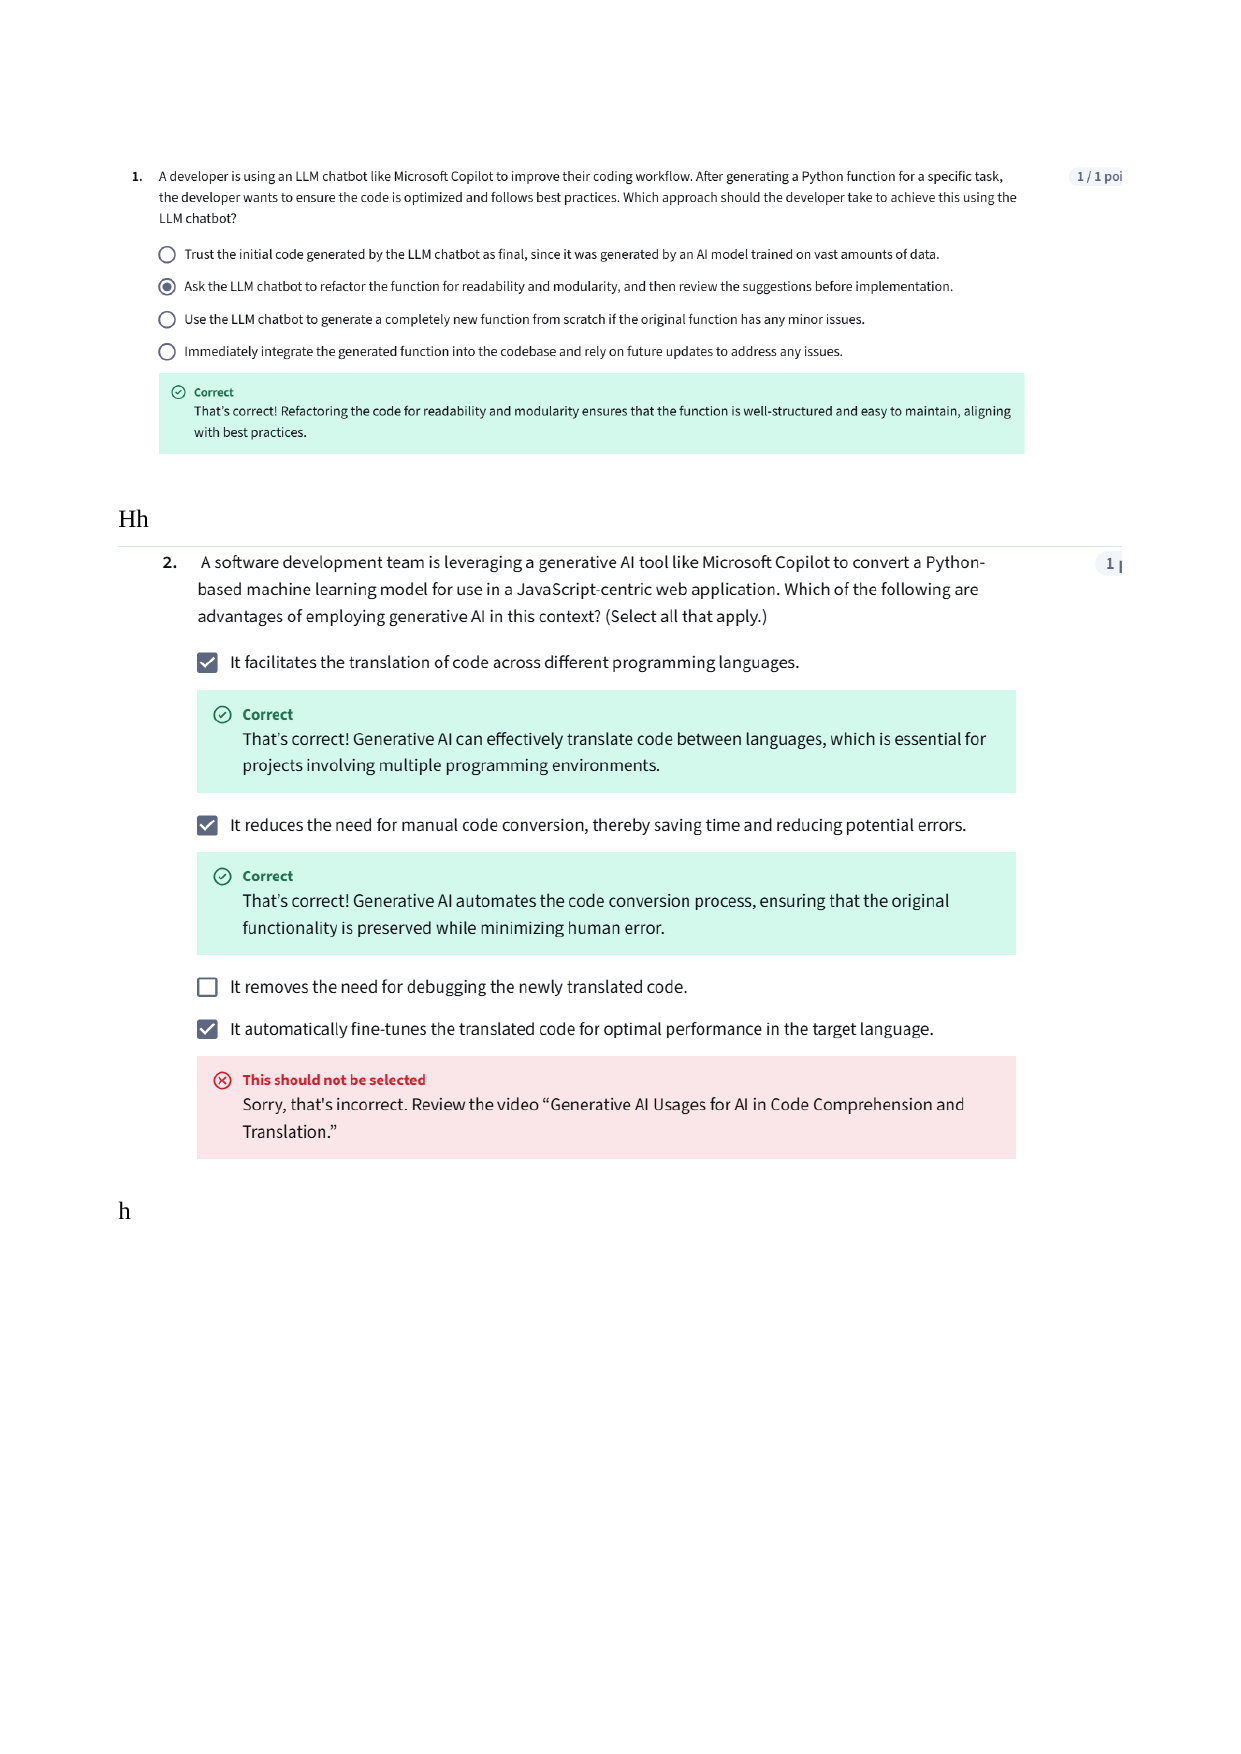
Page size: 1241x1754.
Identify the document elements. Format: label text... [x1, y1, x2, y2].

text Hh [118, 505, 1122, 533]
text h [118, 1196, 1122, 1225]
picture [118, 533, 1123, 1196]
picture [118, 146, 1123, 505]
